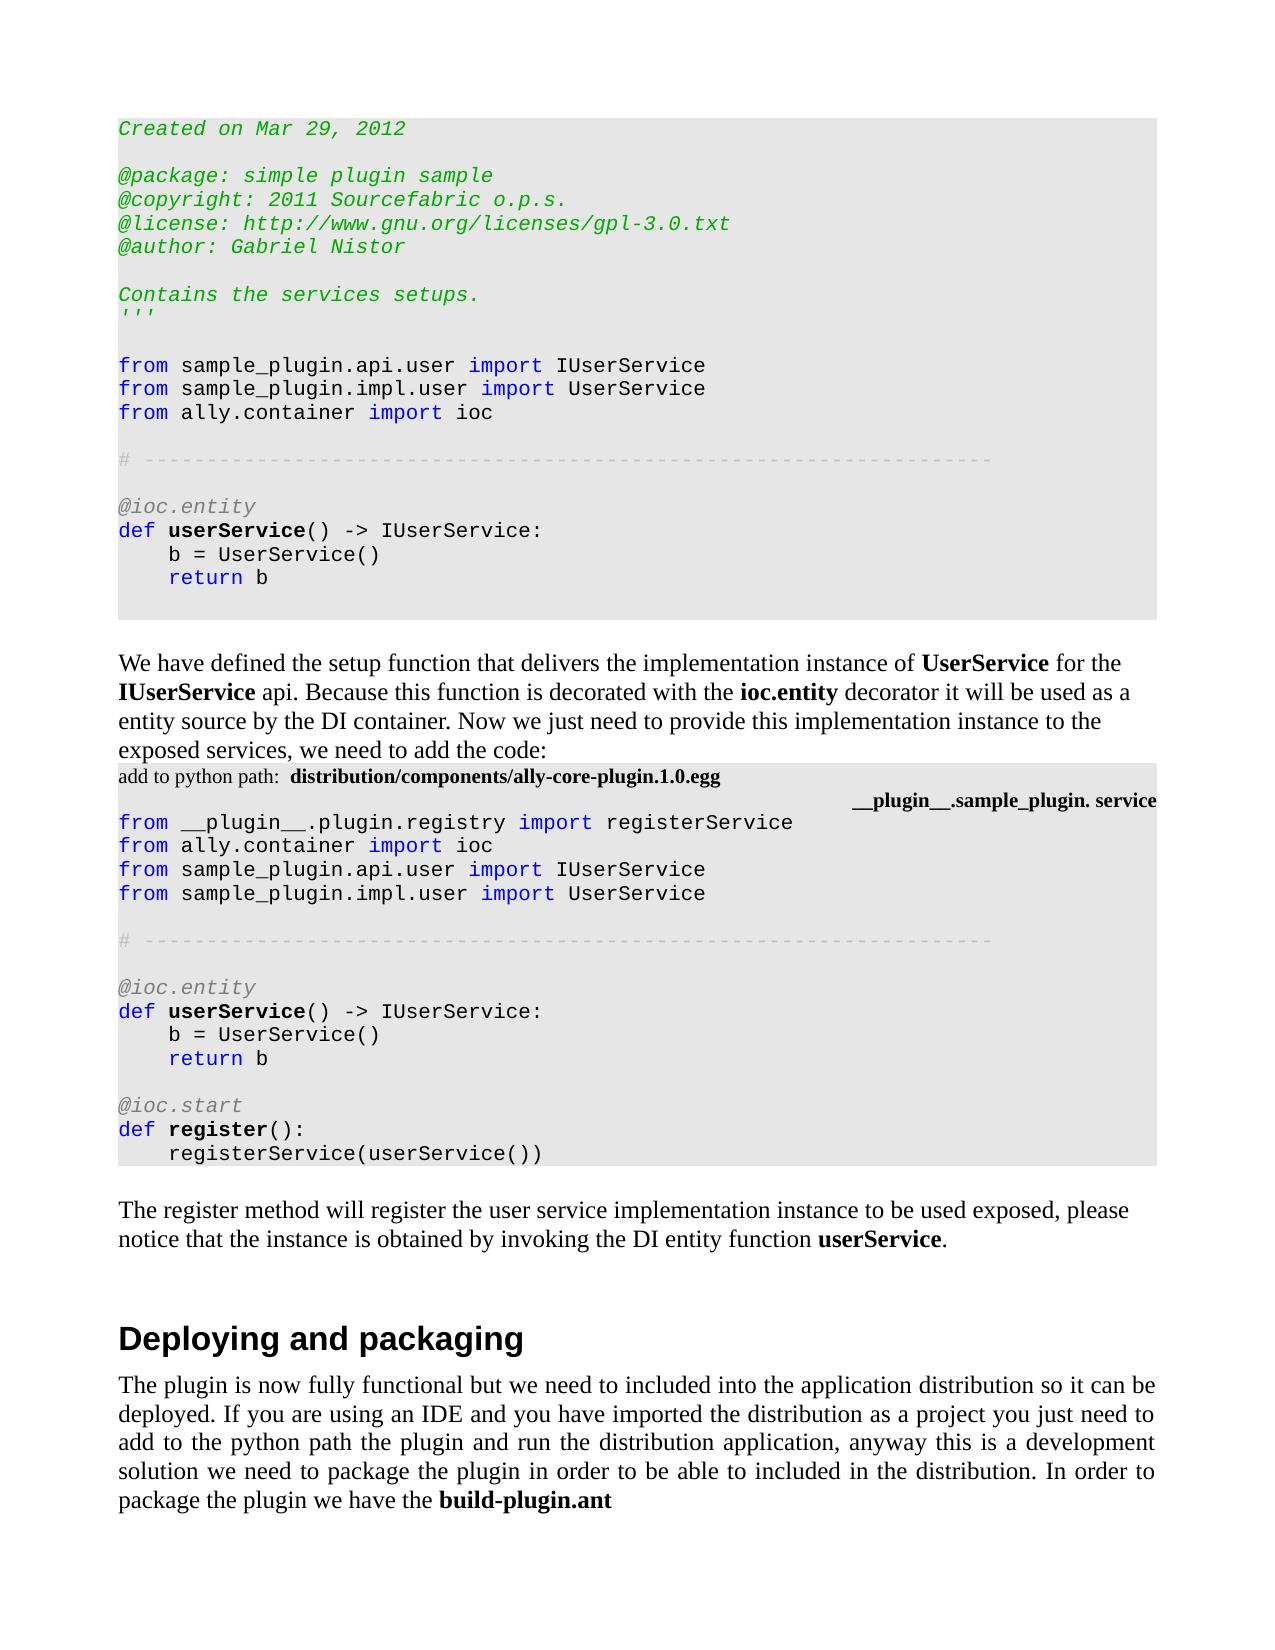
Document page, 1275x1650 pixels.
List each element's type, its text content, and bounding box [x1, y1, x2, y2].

text The plugin is now fully functional but we need to included into the application distribution so it can be deployed. If you are using an IDE and you have imported the distribution as a project you just need to add to the python path the plugin and run the distribution application, anyway this is a development solution we need to package the plugin in order to be able to included in the distribution. In order to package the plugin we have the build-plugin.ant [118, 1370, 1157, 1514]
text The register method will register the user service implementation instance to be used exposed, please notice that the instance is obtained by invoking the DI entity function userService. [118, 1195, 1157, 1253]
text We have defined the setup function that delivers the implementation instance of UserService for the IUserService api. Because this function is decorated with the ioc.entity decorator it will be used as a entity source by the DI container. Now we just need to provide this implementation instance to the exposed services, we need to add the code: [118, 648, 1157, 763]
table_cell from __plugin__.plugin.registry import registerService from ally.container import ioc from sample_plugin.api.user import IUserService from sample_plugin.impl.user import UserService # -------------------------------------------------------------------- @ioc.entity def userService() -> IUserService: b = UserService() return b @ioc.start def register(): registerService(userService()) [118, 812, 1157, 1166]
subtitle Deploying and packaging [118, 1319, 1157, 1357]
table_cell ''' Created on Mar 29, 2012 @package: simple plugin sample @copyright: 2011 Sourcefabric o.p.s. @license: http://www.gnu.org/licenses/gpl-3.0.txt @author: Gabriel Nistor Contains the services setups. ''' from sample_plugin.api.user import IUserService from sample_plugin.impl.user import UserService from ally.container import ioc # -------------------------------------------------------------------- @ioc.entity def userService() -> IUserService: b = UserService() return b [118, 118, 1157, 591]
